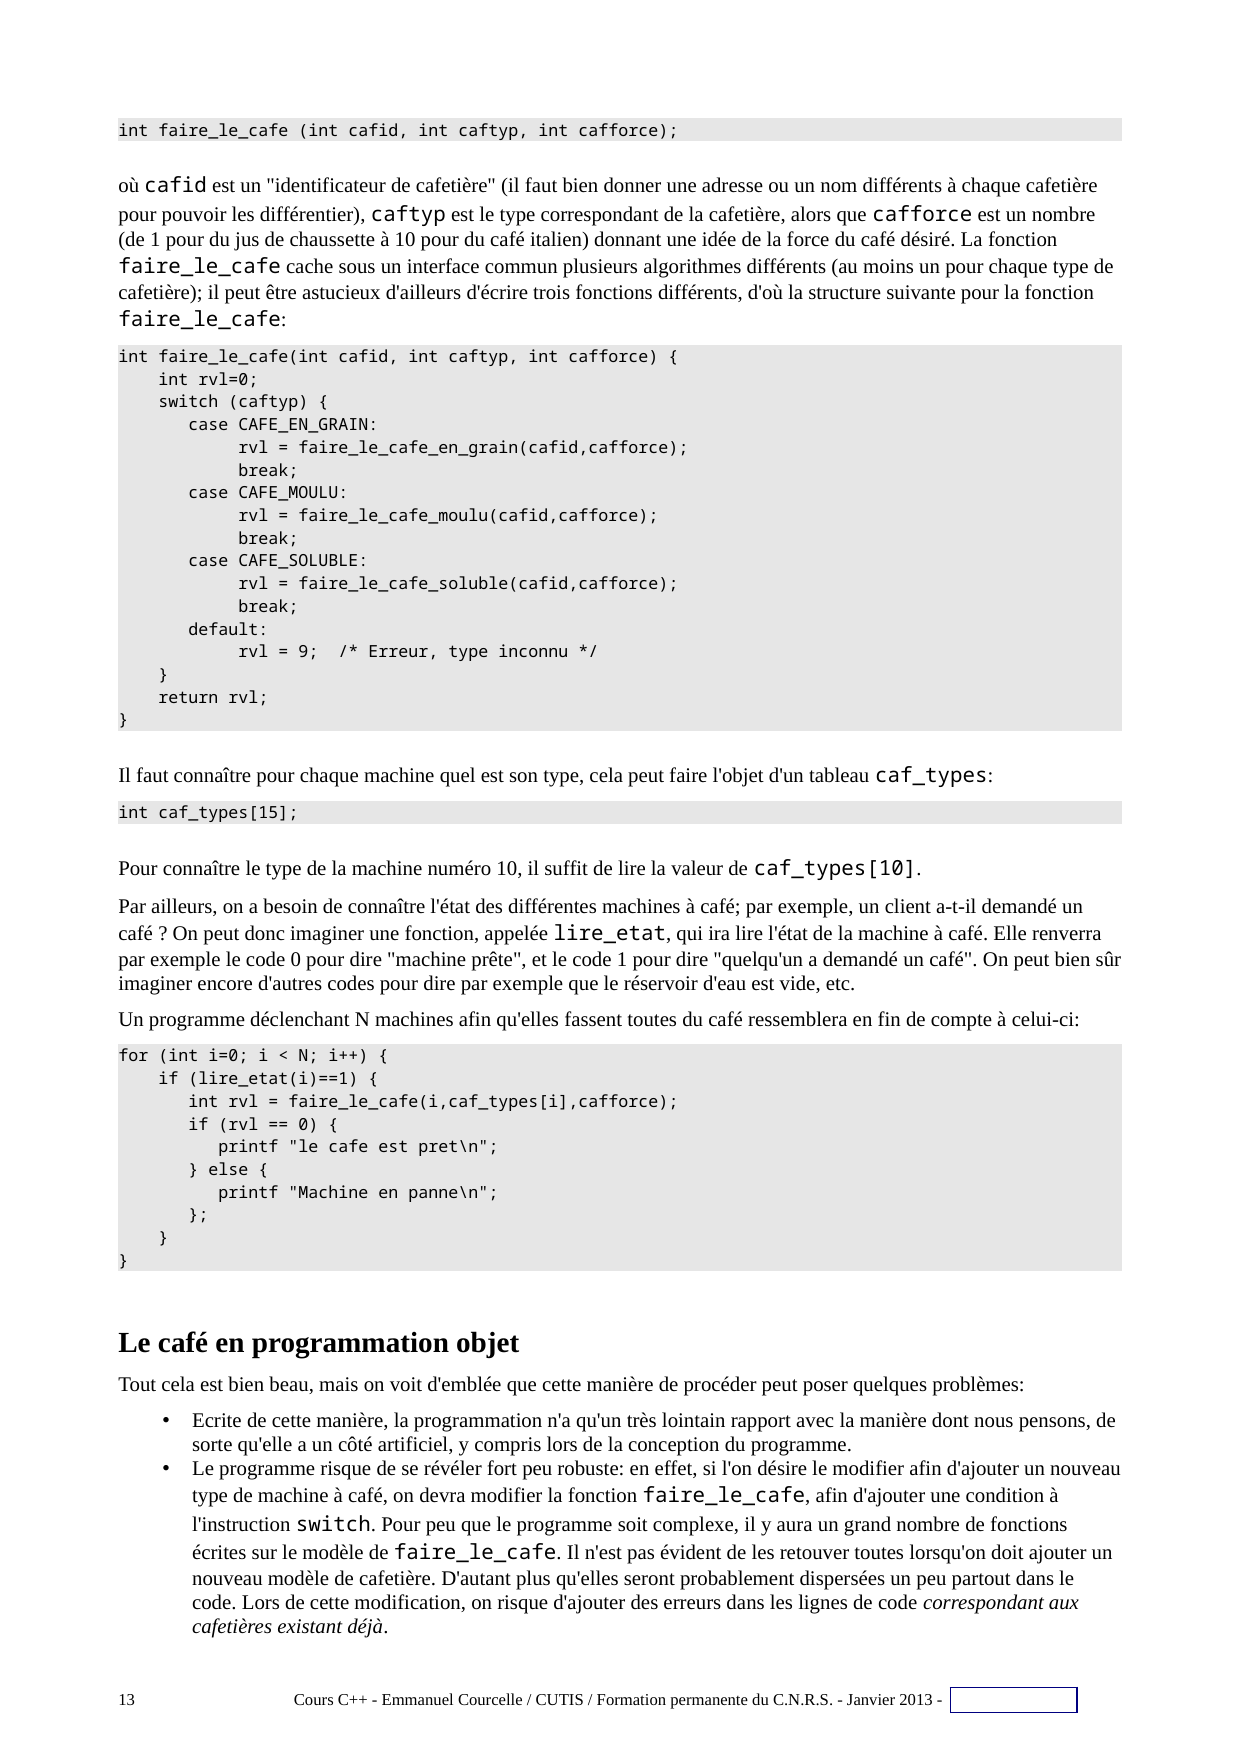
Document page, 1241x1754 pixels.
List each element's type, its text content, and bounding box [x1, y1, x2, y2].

text if (lire_etat(i)==1) { [118, 1067, 1122, 1089]
text } else { [118, 1157, 1122, 1180]
text rvl = faire_le_cafe_moulu(cafid,cafforce); [118, 504, 1122, 526]
text Il faut connaître pour chaque machine quel est son type, cela peut faire l'objet d'un tableau caf_types: [118, 760, 1122, 789]
text case CAFE_MOULU: [118, 481, 1122, 504]
text break; [118, 526, 1122, 549]
text int caf_types[15]; [118, 801, 1122, 824]
text int faire_le_cafe(int cafid, int caftyp, int cafforce) { [118, 345, 1122, 367]
text rvl = 9; /* Erreur, type inconnu */ [118, 640, 1122, 663]
list Ecrite de cette manière, la programmation n'a qu'un très lointain rapport avec la manière dont nous pensons, de sorte qu'elle a un côté artificiel, y compris lors de la conception du programme. [162, 1408, 1122, 1456]
text default: [118, 617, 1122, 640]
text } [118, 1226, 1122, 1248]
text case CAFE_EN_GRAIN: [118, 413, 1122, 436]
text printf "le cafe est pret\n"; [118, 1135, 1122, 1157]
text int faire_le_cafe (int cafid, int caftyp, int cafforce); [118, 118, 1122, 141]
text } [118, 708, 1122, 731]
text break; [118, 458, 1122, 481]
text Pour connaître le type de la machine numéro 10, il suffit de lire la valeur de caf_types[10]. [118, 853, 1122, 882]
text int rvl=0; [118, 367, 1122, 390]
text }; [118, 1203, 1122, 1226]
text Par ailleurs, on a besoin de connaître l'état des différentes machines à café; par exemple, un client a-t-il demandé un café ? On peut donc imaginer une fonction, appelée lire_etat, qui ira lire l'état de la machine à café. Elle renverra par exemple le code 0 pour dire "machine prête", et le code 1 pour dire "quelqu'un a demandé un café". On peut bien sûr imaginer encore d'autres codes pour dire par exemple que le réservoir d'eau est vide, etc. [118, 894, 1122, 995]
list Le programme risque de se révéler fort peu robuste: en effet, si l'on désire le modifier afin d'ajouter un nouveau type de machine à café, on devra modifier la fonction faire_le_cafe, afin d'ajouter une condition à l'instruction switch. Pour peu que le programme soit complexe, il y aura un grand nombre de fonctions écrites sur le modèle de faire_le_cafe. Il n'est pas évident de les retouver toutes lorsqu'on doit ajouter un nouveau modèle de cafetière. D'autant plus qu'elles seront probablement dispersées un peu partout dans le code. Lors de cette modification, on risque d'ajouter des erreurs dans les lignes de code correspondant aux cafetières existant déjà. [162, 1456, 1122, 1638]
text for (int i=0; i < N; i++) { [118, 1044, 1122, 1067]
text } [118, 663, 1122, 685]
text break; [118, 594, 1122, 617]
text rvl = faire_le_cafe_soluble(cafid,cafforce); [118, 572, 1122, 594]
text } [118, 1248, 1122, 1271]
text if (rvl == 0) { [118, 1112, 1122, 1135]
text Tout cela est bien beau, mais on voit d'emblée que cette manière de procéder peut poser quelques problèmes: [118, 1372, 1122, 1396]
text printf "Machine en panne\n"; [118, 1180, 1122, 1203]
text Un programme déclenchant N machines afin qu'elles fassent toutes du café ressemblera en fin de compte à celui-ci: [118, 1007, 1122, 1031]
text rvl = faire_le_cafe_en_grain(cafid,cafforce); [118, 436, 1122, 458]
text switch (caftyp) { [118, 390, 1122, 413]
text return rvl; [118, 685, 1122, 708]
text int rvl = faire_le_cafe(i,caf_types[i],cafforce); [118, 1089, 1122, 1112]
text case CAFE_SOLUBLE: [118, 549, 1122, 572]
subtitle Le café en programmation objet [118, 1326, 1122, 1359]
text où cafid est un "identificateur de cafetière" (il faut bien donner une adresse ou un nom différents à chaque cafetière pour pouvoir les différentier), caftyp est le type correspondant de la cafetière, alors que cafforce est un nombre (de 1 pour du jus de chaussette à 10 pour du café italien) donnant une idée de la force du café désiré. La fonction faire_le_cafe cache sous un interface commun plusieurs algorithmes différents (au moins un pour chaque type de cafetière); il peut être astucieux d'ailleurs d'écrire trois fonctions différents, d'où la structure suivante pour la fonction faire_le_cafe: [118, 170, 1122, 332]
